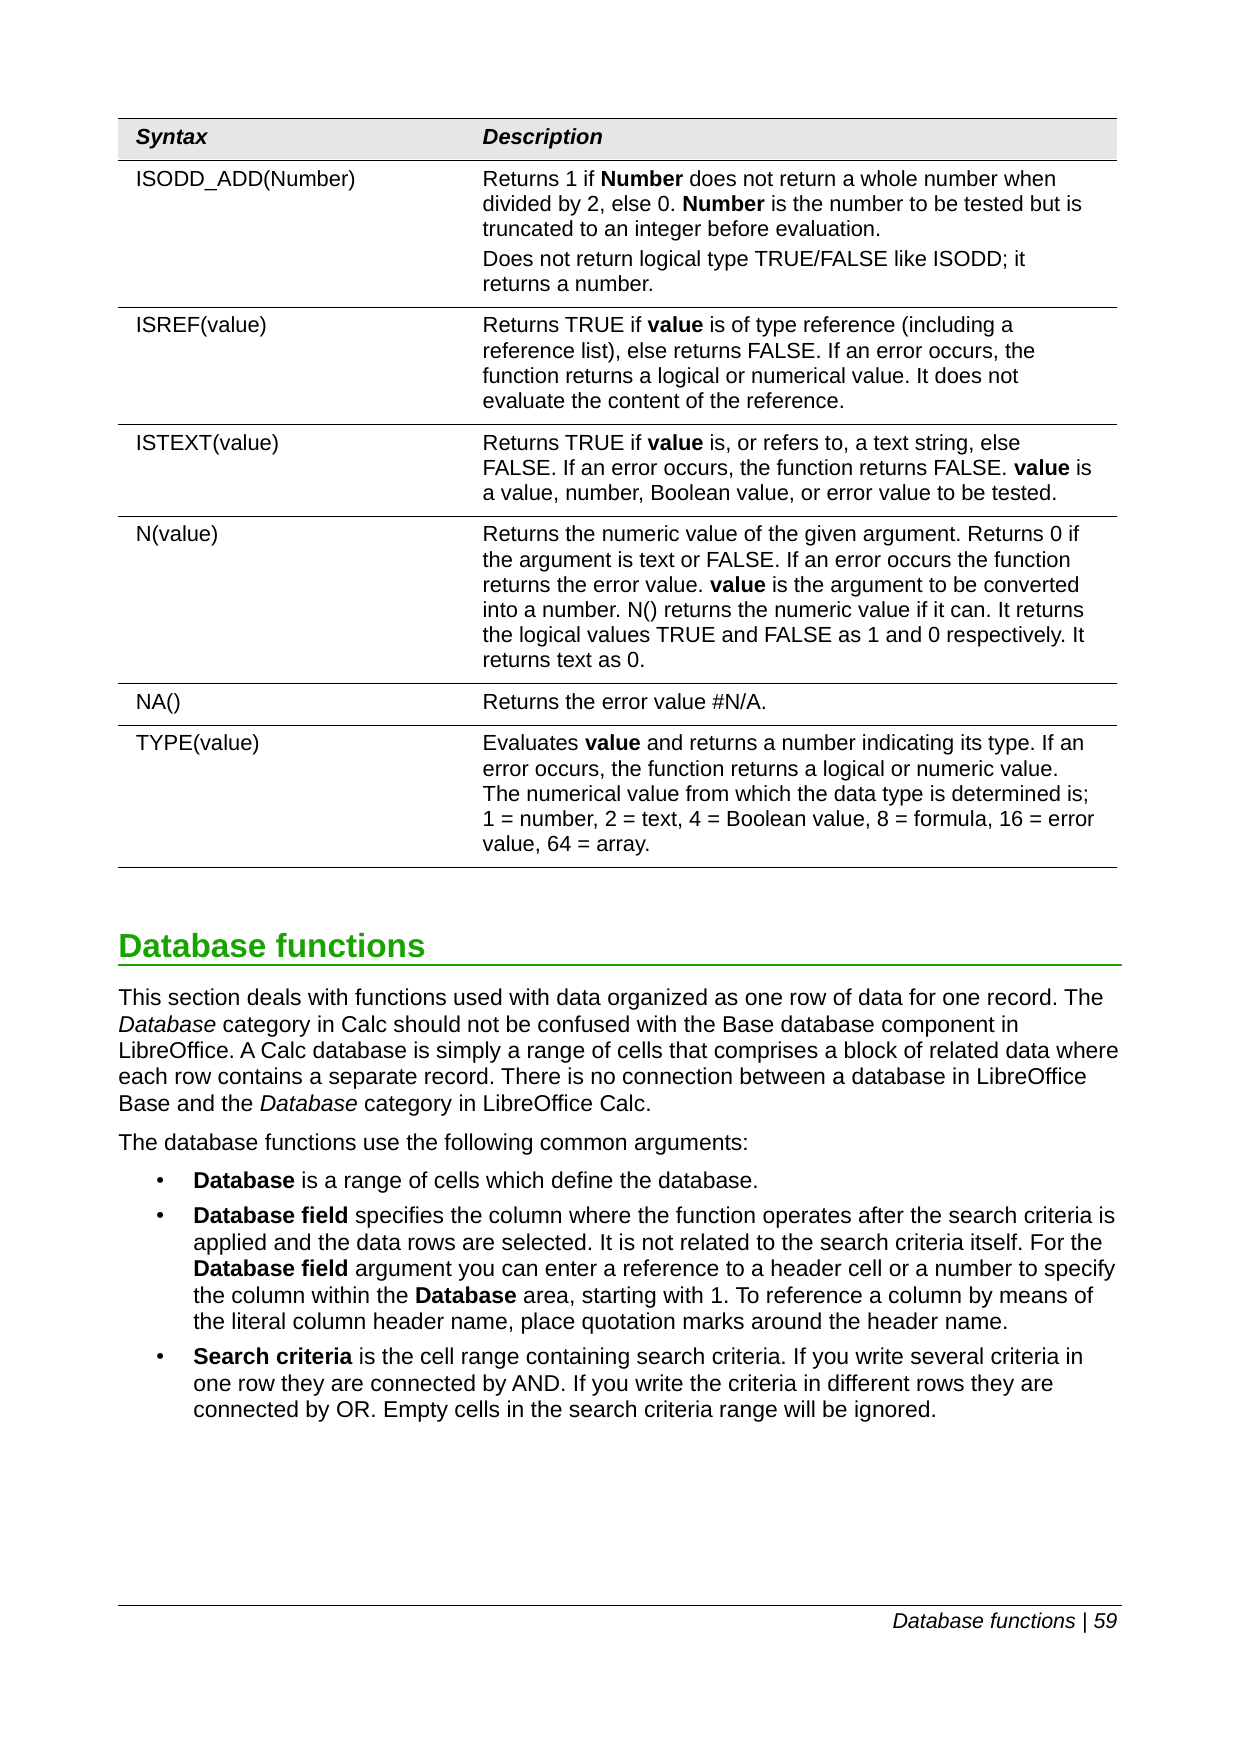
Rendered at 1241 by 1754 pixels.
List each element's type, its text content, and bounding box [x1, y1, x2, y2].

list Database is a range of cells which define the database. [156, 1167, 1122, 1194]
table_header Description [465, 119, 1117, 159]
table_cell Returns the error value #N/A. [465, 684, 1117, 724]
list Database field specifies the column where the function operates after the search criteria is applied and the data rows are selected. It is not related to the search criteria itself. For the Database field argument you can enter a reference to a header cell or a number to specify the column within the Database area, starting with 1. To reference a column by means of the literal column header name, place quotation marks around the header name. [156, 1202, 1122, 1334]
table_cell N(value) [118, 517, 465, 683]
table_cell Returns the numeric value of the given argument. Returns 0 if the argument is text or FALSE. If an error occurs the function returns the error value. value is the argument to be converted into a number. N() returns the numeric value if it can. It returns the logical values TRUE and FALSE as 1 and 0 respectively. It returns text as 0. [465, 517, 1117, 683]
table_cell ISODD_ADD(Number) [118, 161, 465, 307]
table_cell Returns TRUE if value is, or refers to, a text string, else FALSE. If an error occurs, the function returns FALSE. value is a value, number, Boolean value, or error value to be tested. [465, 425, 1117, 516]
table_cell Returns 1 if Number does not return a whole number when divided by 2, else 0. Number is the number to be tested but is truncated to an integer before evaluation. Does not return logical type TRUE/FALSE like ISODD; it returns a number. [465, 161, 1117, 307]
list Search criteria is the cell range containing search criteria. If you write several criteria in one row they are connected by AND. If you write the criteria in different rows they are connected by OR. Empty cells in the search criteria range will be ignored. [156, 1343, 1122, 1422]
text The database functions use the following common arguments: [118, 1128, 1122, 1155]
table_header Syntax [118, 119, 465, 159]
subtitle Database functions [118, 926, 1122, 964]
table_cell TYPE(value) [118, 726, 465, 867]
table_cell ISREF(value) [118, 308, 465, 424]
table_cell NA() [118, 684, 465, 724]
table_cell ISTEXT(value) [118, 425, 465, 516]
text This section deals with functions used with data organized as one row of data for one record. The Database category in Calc should not be confused with the Base database component in LibreOffice. A Calc database is simply a range of cells that comprises a block of related data where each row contains a separate record. There is no connection between a database in LibreOffice Base and the Database category in LibreOffice Calc. [118, 984, 1122, 1116]
table_cell Evaluates value and returns a number indicating its type. If an error occurs, the function returns a logical or numeric value. The numerical value from which the data type is determined is; 1 = number, 2 = text, 4 = Boolean value, 8 = formula, 16 = error value, 64 = array. [465, 726, 1117, 867]
table_cell Returns TRUE if value is of type reference (including a reference list), else returns FALSE. If an error occurs, the function returns a logical or numerical value. It does not evaluate the content of the reference. [465, 308, 1117, 424]
